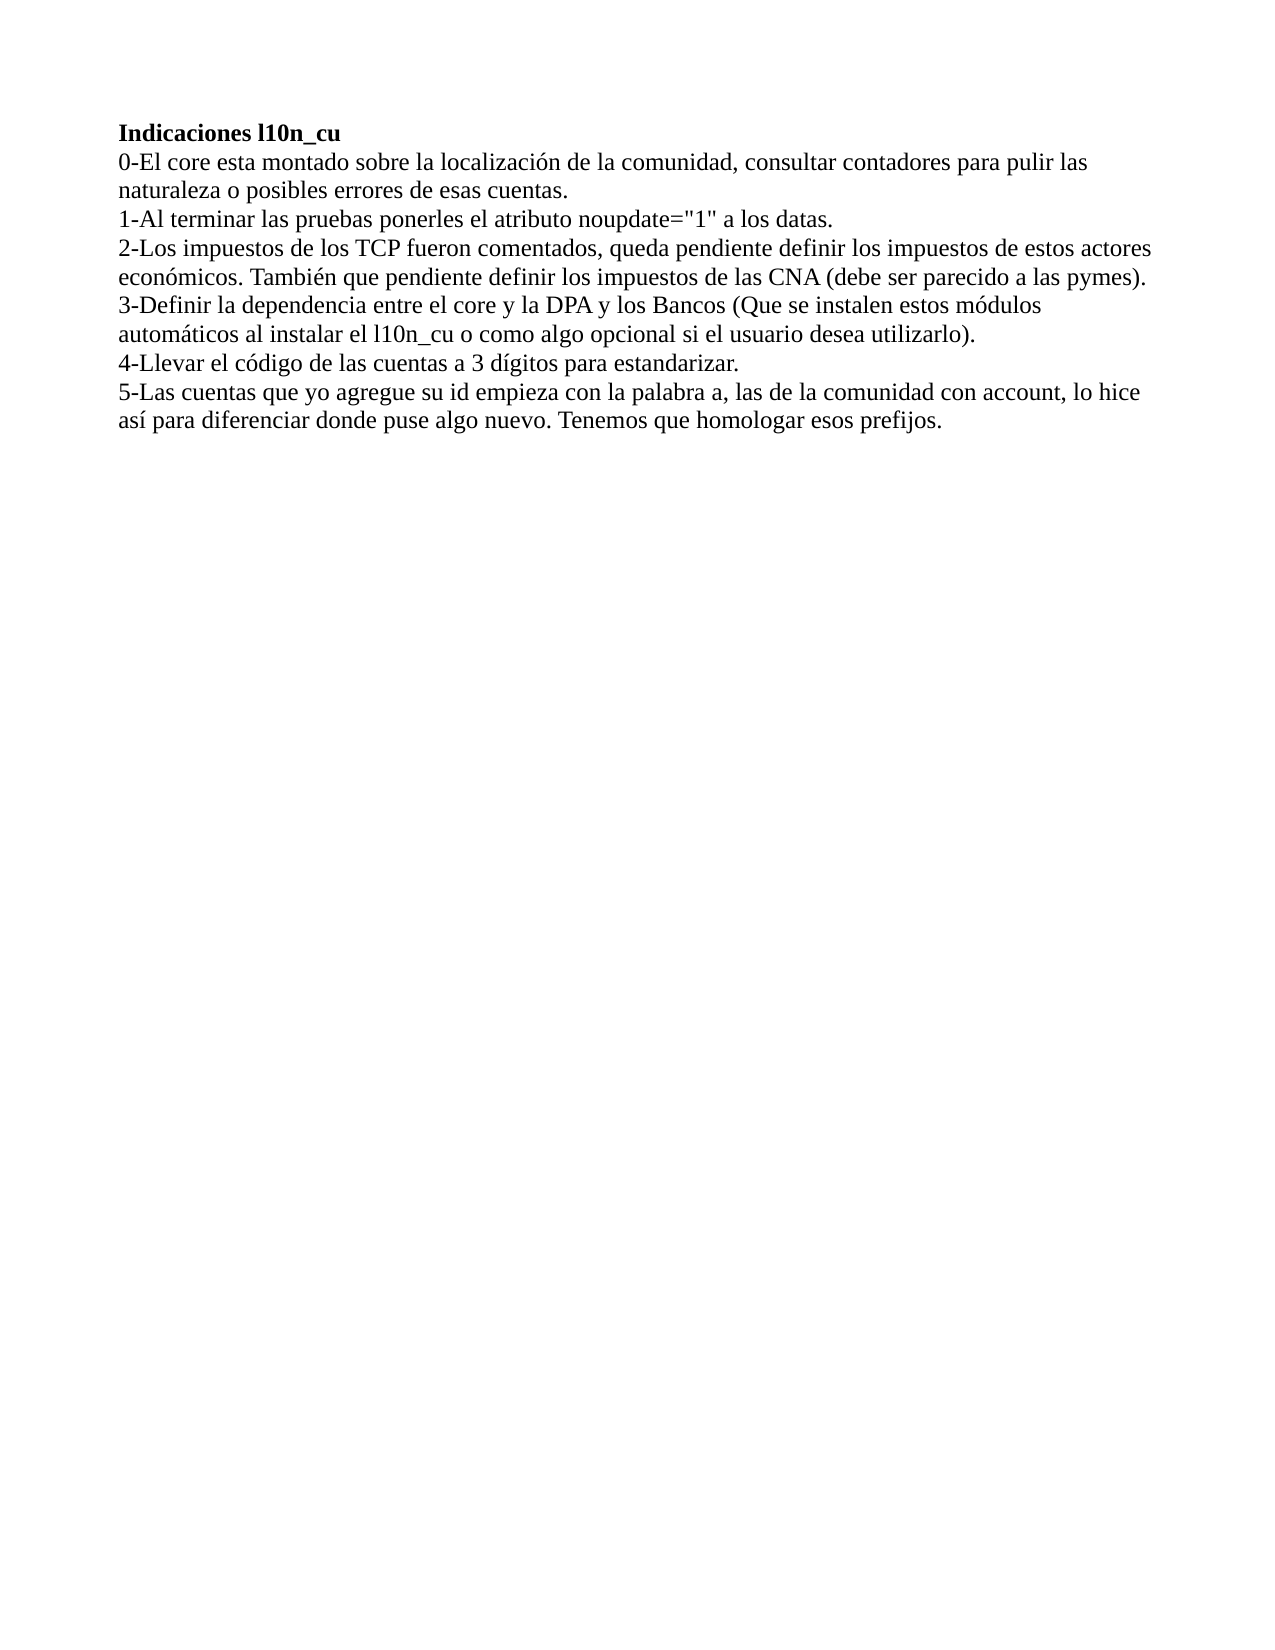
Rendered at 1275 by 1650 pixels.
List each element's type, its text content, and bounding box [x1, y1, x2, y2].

text 1-Al terminar las pruebas ponerles el atributo noupdate="1" a los datas. [118, 204, 1157, 233]
text 5-Las cuentas que yo agregue su id empieza con la palabra a, las de la comunidad con account, lo hice así para diferenciar donde puse algo nuevo. Tenemos que homologar esos prefijos. [118, 377, 1157, 434]
text 2-Los impuestos de los TCP fueron comentados, queda pendiente definir los impuestos de estos actores económicos. También que pendiente definir los impuestos de las CNA (debe ser parecido a las pymes). [118, 233, 1157, 291]
text Indicaciones l10n_cu [118, 118, 1157, 147]
text 3-Definir la dependencia entre el core y la DPA y los Bancos (Que se instalen estos módulos automáticos al instalar el l10n_cu o como algo opcional si el usuario desea utilizarlo). [118, 291, 1157, 348]
text 0-El core esta montado sobre la localización de la comunidad, consultar contadores para pulir las naturaleza o posibles errores de esas cuentas. [118, 147, 1157, 204]
text 4-Llevar el código de las cuentas a 3 dígitos para estandarizar. [118, 348, 1157, 377]
